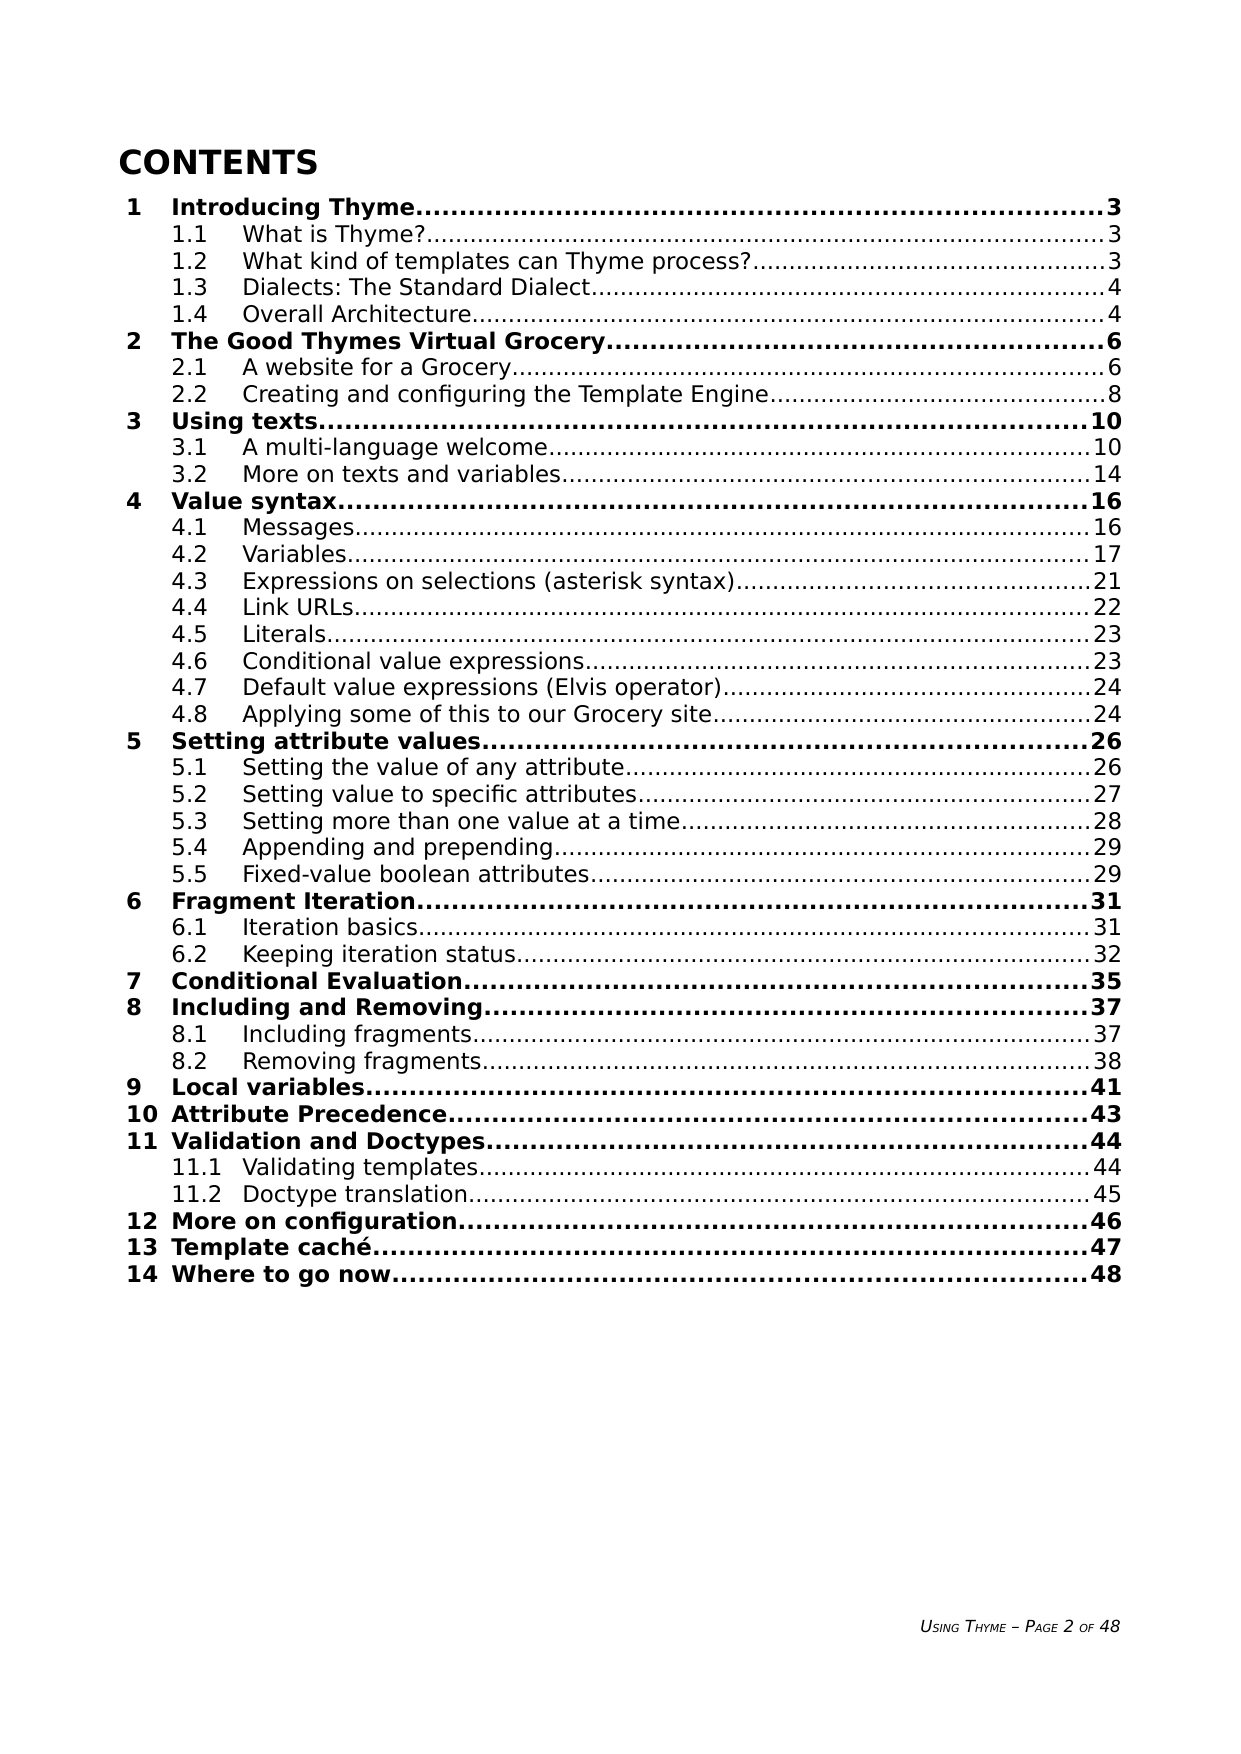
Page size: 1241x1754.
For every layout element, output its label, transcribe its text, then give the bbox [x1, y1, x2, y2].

text 4.5 Literals 23 [171, 621, 1122, 648]
text 4.8 Applying some of this to our Grocery site 24 [171, 701, 1122, 728]
text 7 Conditional Evaluation 35 [118, 968, 1122, 994]
text 3.2 More on texts and variables 14 [171, 461, 1122, 488]
text 4.7 Default value expressions (Elvis operator) 24 [171, 674, 1122, 701]
text 5.2 Setting value to specific attributes 27 [171, 781, 1122, 808]
text 5.4 Appending and prepending 29 [171, 834, 1122, 861]
text 6 Fragment Iteration 31 [118, 888, 1122, 914]
text 10 Attribute Precedence 43 [118, 1101, 1122, 1128]
text 9 Local variables 41 [118, 1074, 1122, 1101]
text 8.1 Including fragments 37 [171, 1021, 1122, 1048]
text 4.2 Variables 17 [171, 541, 1122, 568]
text 14 Where to go now 48 [118, 1261, 1122, 1288]
text 5.5 Fixed-value boolean attributes 29 [171, 861, 1122, 888]
text 6.2 Keeping iteration status 32 [171, 941, 1122, 968]
subtitle Contents [118, 143, 1122, 182]
text 4.3 Expressions on selections (asterisk syntax) 21 [171, 568, 1122, 594]
text 1.1 What is Thyme? 3 [171, 221, 1122, 248]
text 2 The Good Thymes Virtual Grocery 6 [118, 328, 1122, 354]
text 5.1 Setting the value of any attribute 26 [171, 754, 1122, 781]
text 12 More on configuration 46 [118, 1208, 1122, 1234]
text 4.6 Conditional value expressions 23 [171, 648, 1122, 674]
text 11 Validation and Doctypes 44 [118, 1128, 1122, 1154]
text 11.2 Doctype translation 45 [171, 1181, 1122, 1208]
text 5 Setting attribute values 26 [118, 728, 1122, 754]
text 5.3 Setting more than one value at a time 28 [171, 808, 1122, 834]
text 1.2 What kind of templates can Thyme process? 3 [171, 248, 1122, 274]
text 3.1 A multi-language welcome 10 [171, 434, 1122, 461]
text 8.2 Removing fragments 38 [171, 1048, 1122, 1074]
text 4 Value syntax 16 [118, 488, 1122, 514]
text 11.1 Validating templates 44 [171, 1154, 1122, 1181]
text 4.1 Messages 16 [171, 514, 1122, 541]
text 1.3 Dialects: The Standard Dialect 4 [171, 274, 1122, 301]
text 1.4 Overall Architecture 4 [171, 301, 1122, 328]
text 2.1 A website for a Grocery 6 [171, 354, 1122, 381]
text 1 Introducing Thyme 3 [118, 194, 1122, 221]
text 8 Including and Removing 37 [118, 994, 1122, 1021]
text 3 Using texts 10 [118, 408, 1122, 434]
text 13 Template caché 47 [118, 1234, 1122, 1261]
text 2.2 Creating and configuring the Template Engine 8 [171, 381, 1122, 408]
text 4.4 Link URLs 22 [171, 594, 1122, 621]
text 6.1 Iteration basics 31 [171, 914, 1122, 941]
